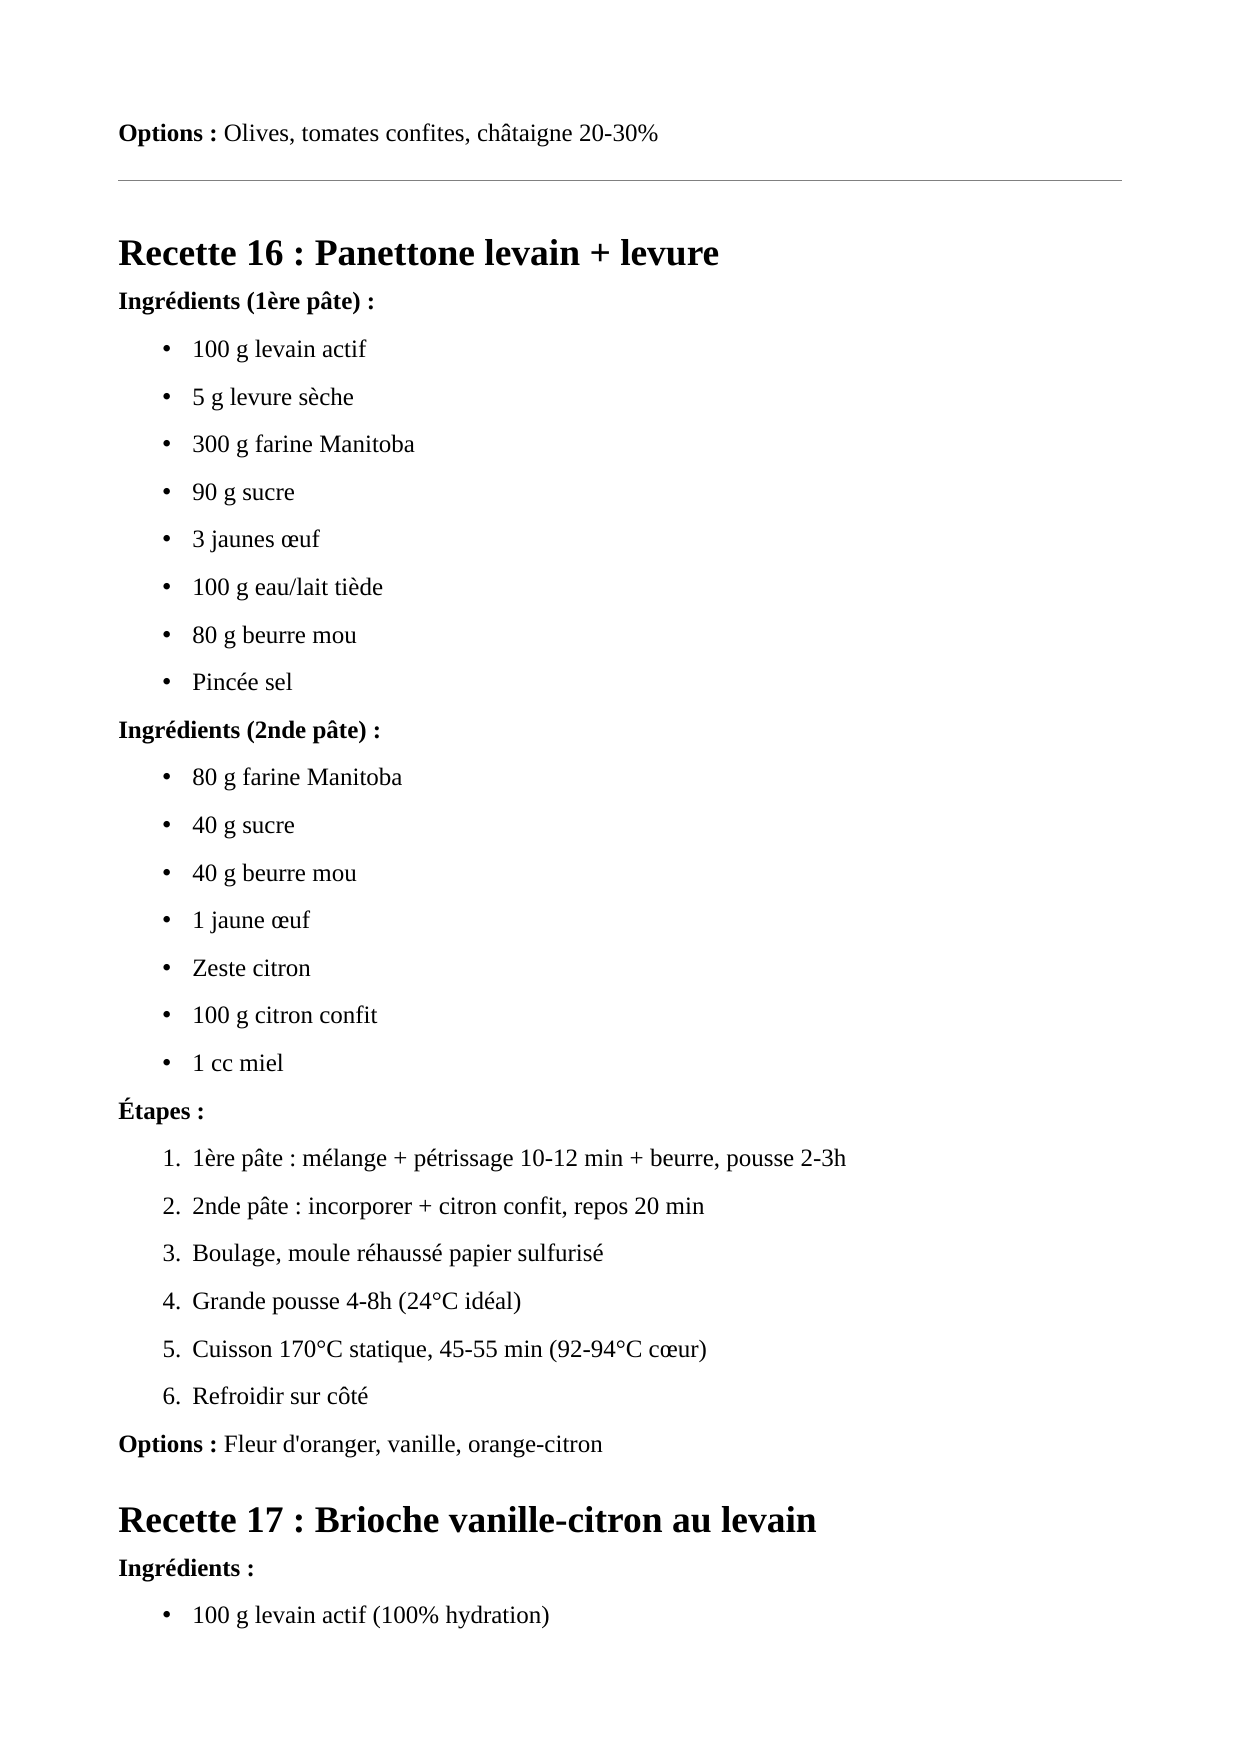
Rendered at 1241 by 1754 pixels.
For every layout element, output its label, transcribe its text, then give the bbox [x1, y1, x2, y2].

list 40 g sucre [162, 810, 1122, 839]
list 1 cc miel [162, 1048, 1122, 1077]
list 100 g citron confit [162, 1001, 1122, 1029]
list Cuisson 170°C statique, 45-55 min (92-94°C cœur) [162, 1334, 1122, 1362]
list 100 g levain actif (100% hydration) [162, 1601, 1122, 1629]
list Boulage, moule réhaussé papier sulfurisé [162, 1238, 1122, 1267]
list Zeste citron [162, 953, 1122, 982]
list 300 g farine Manitoba [162, 429, 1122, 458]
list Pincée sel [162, 667, 1122, 696]
list 1ère pâte : mélange + pétrissage 10-12 min + beurre, pousse 2-3h [162, 1143, 1122, 1172]
text Ingrédients (2nde pâte) : [118, 715, 1122, 744]
text Options : Fleur d'oranger, vanille, orange-citron [118, 1429, 1122, 1458]
list 3 jaunes œuf [162, 524, 1122, 553]
list 2nde pâte : incorporer + citron confit, repos 20 min [162, 1191, 1122, 1220]
list 40 g beurre mou [162, 858, 1122, 886]
list 80 g farine Manitoba [162, 762, 1122, 791]
list 100 g levain actif [162, 334, 1122, 363]
list 5 g levure sèche [162, 382, 1122, 410]
list 90 g sucre [162, 477, 1122, 506]
list 1 jaune œuf [162, 905, 1122, 934]
list 100 g eau/lait tiède [162, 572, 1122, 601]
text Options : Olives, tomates confites, châtaigne 20-30% [118, 118, 1122, 147]
list 80 g beurre mou [162, 620, 1122, 648]
subtitle Recette 16 : Panettone levain + levure [118, 231, 1122, 274]
subtitle Recette 17 : Brioche vanille-citron au levain [118, 1497, 1122, 1541]
list Grande pousse 4-8h (24°C idéal) [162, 1286, 1122, 1315]
text Étapes : [118, 1096, 1122, 1124]
text Ingrédients (1ère pâte) : [118, 286, 1122, 315]
text Ingrédients : [118, 1553, 1122, 1582]
list Refroidir sur côté [162, 1381, 1122, 1410]
